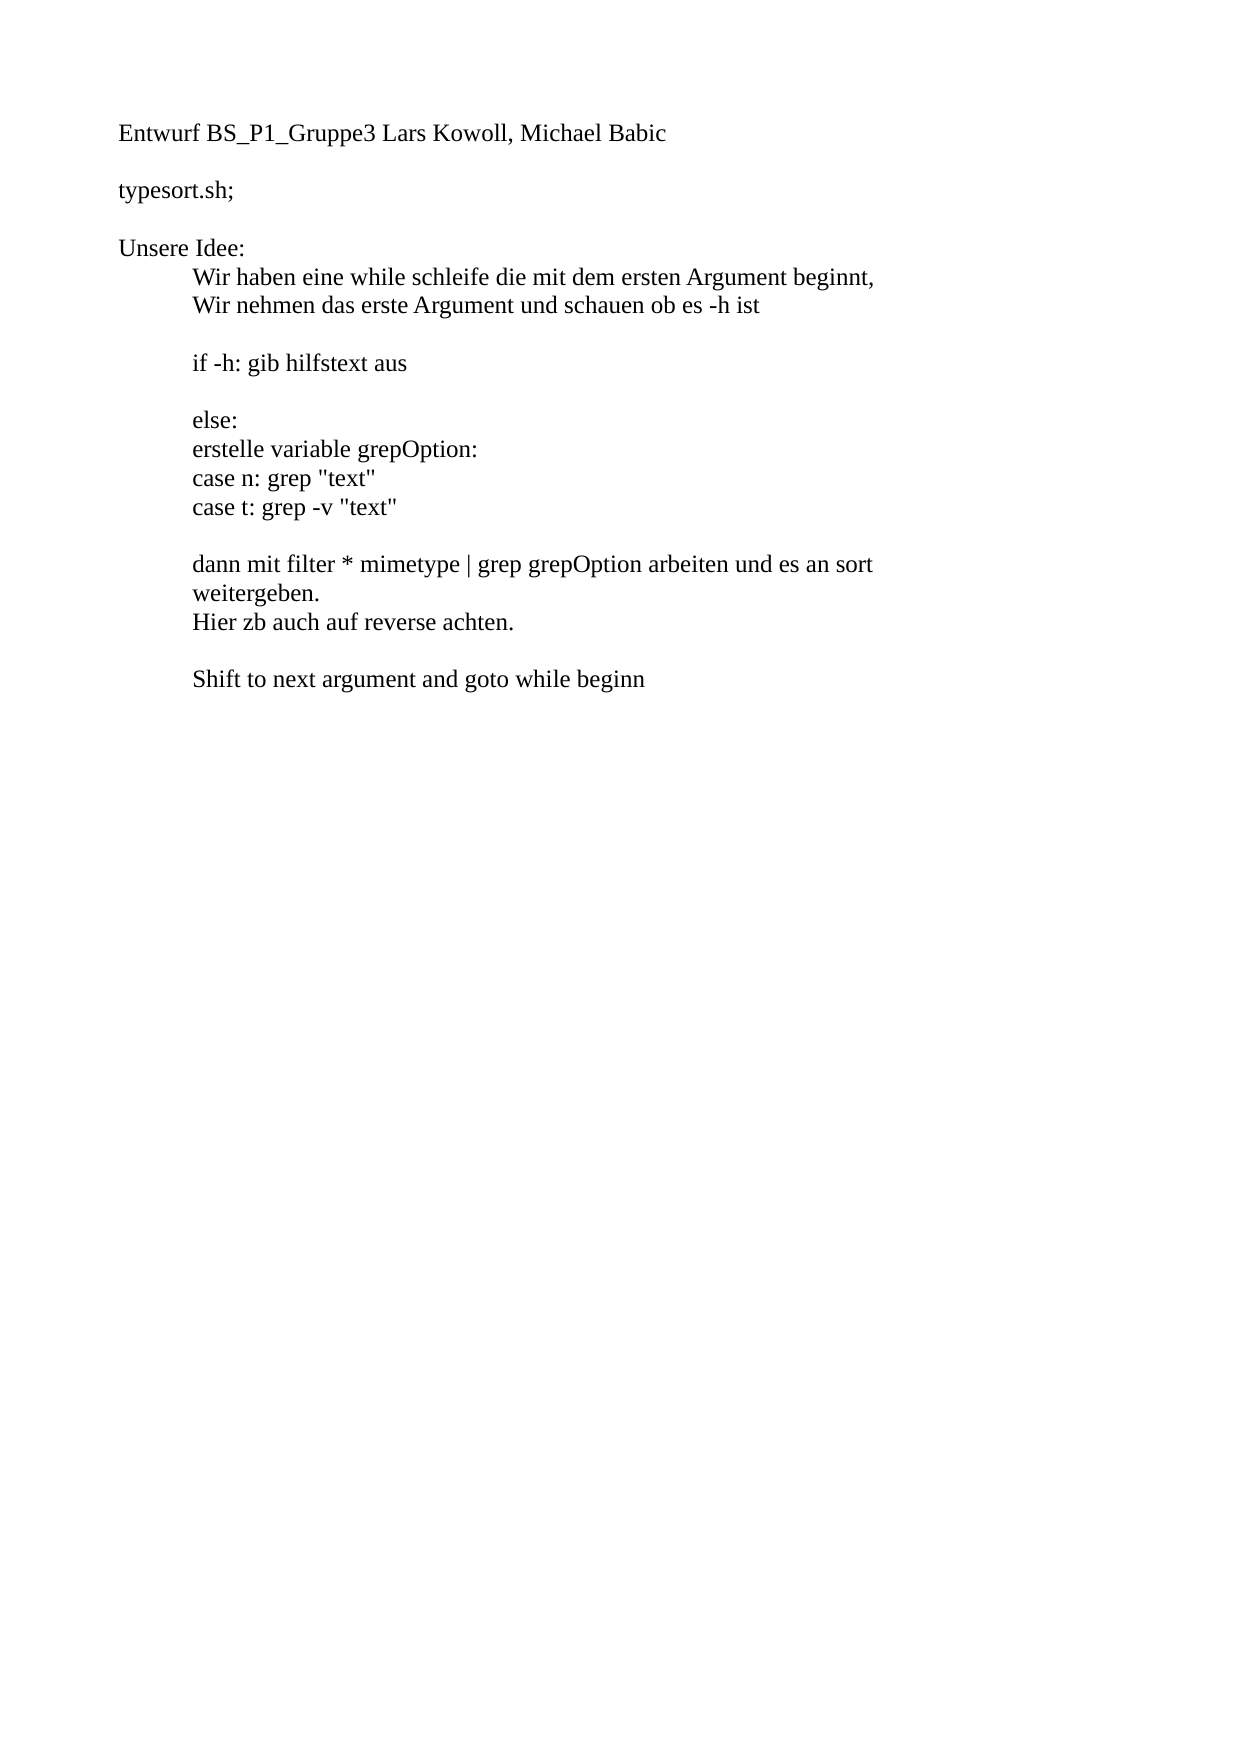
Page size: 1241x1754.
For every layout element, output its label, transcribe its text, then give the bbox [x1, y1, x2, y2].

text Wir nehmen das erste Argument und schauen ob es -h ist [118, 291, 1122, 319]
text case t: grep -v "text" [118, 492, 1122, 521]
text else: [118, 406, 1122, 434]
text Entwurf BS_P1_Gruppe3 Lars Kowoll, Michael Babic [118, 118, 1122, 147]
text Unsere Idee: [118, 233, 1122, 262]
text erstelle variable grepOption: [118, 434, 1122, 463]
text Hier zb auch auf reverse achten. [118, 607, 1122, 636]
text Wir haben eine while schleife die mit dem ersten Argument beginnt, [118, 262, 1122, 291]
text typesort.sh; [118, 176, 1122, 204]
text case n: grep "text" [118, 463, 1122, 492]
text dann mit filter * mimetype | grep grepOption arbeiten und es an sort weitergeben. [118, 549, 1122, 607]
text if -h: gib hilfstext aus [118, 348, 1122, 377]
text Shift to next argument and goto while beginn [118, 664, 1122, 693]
